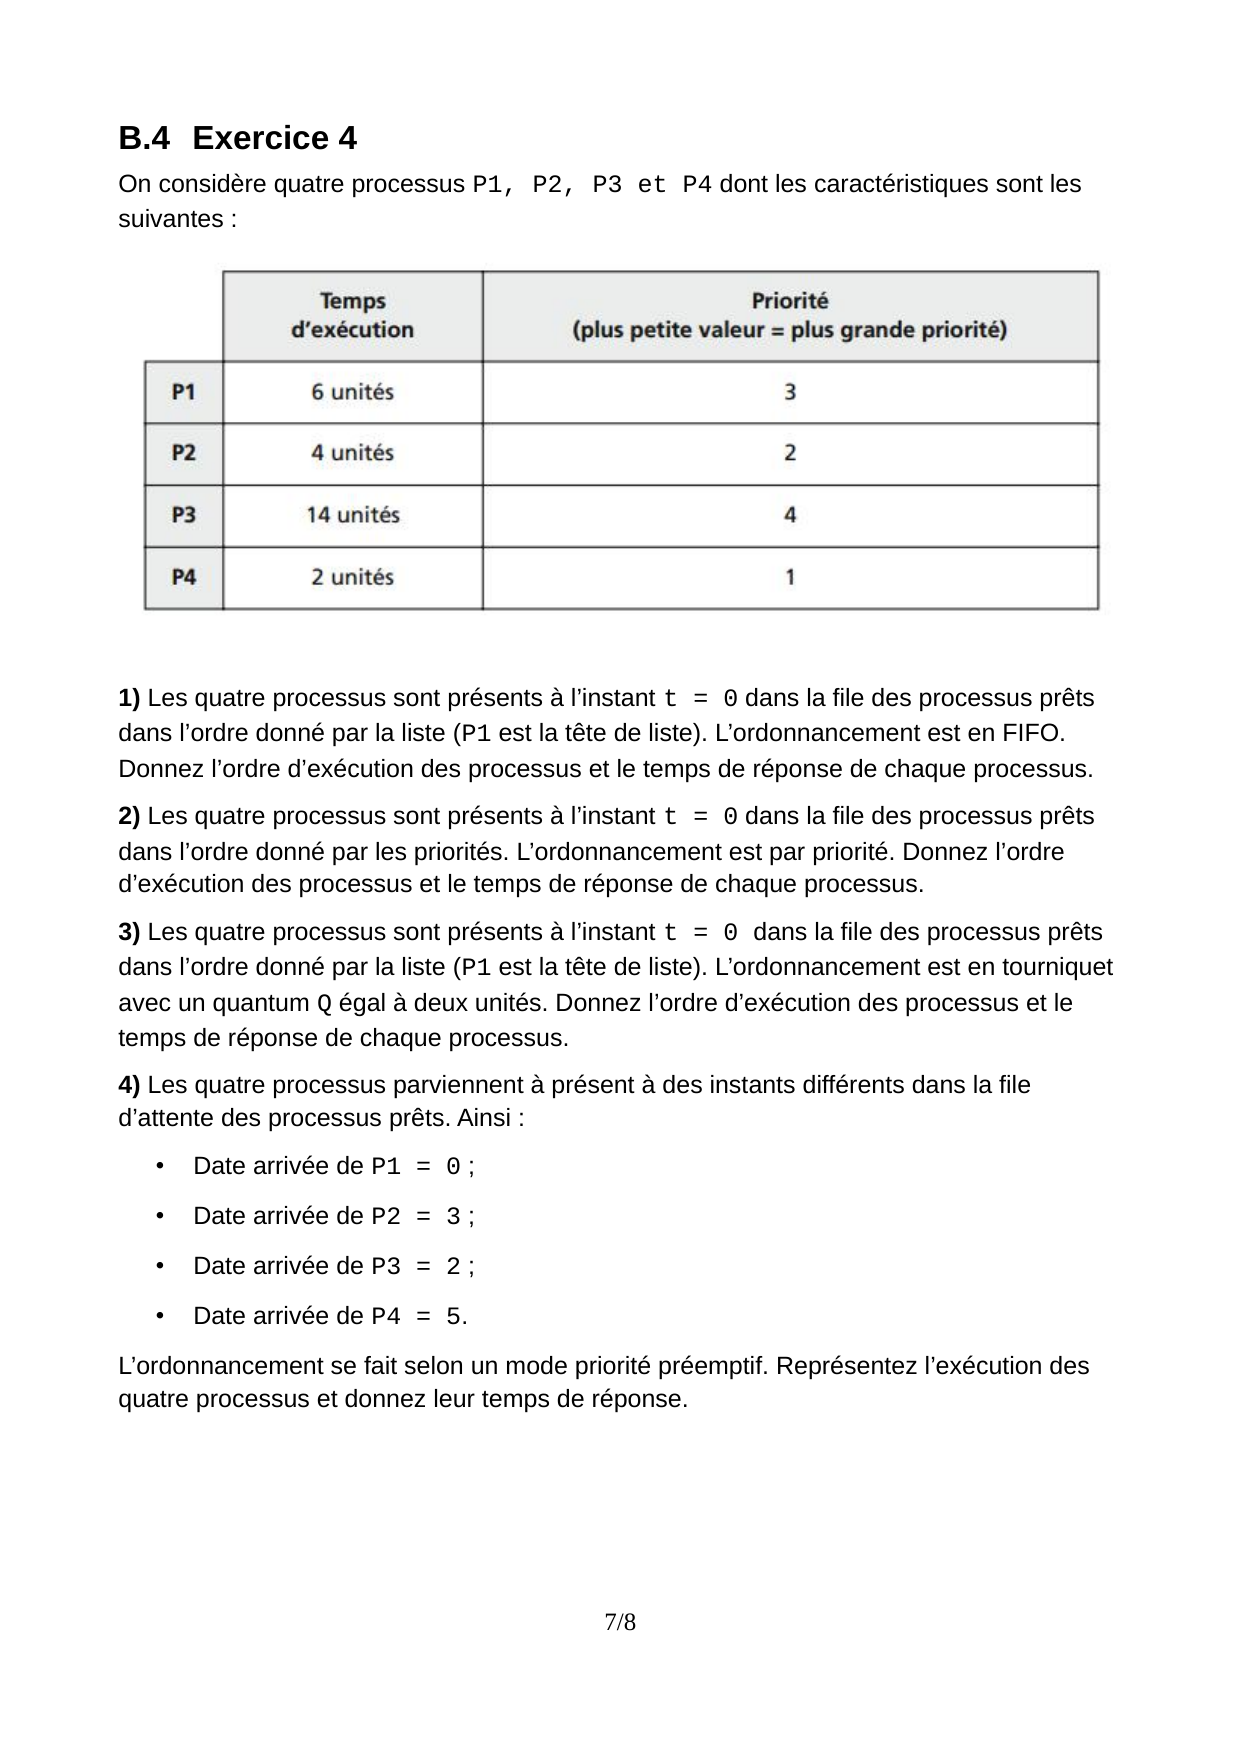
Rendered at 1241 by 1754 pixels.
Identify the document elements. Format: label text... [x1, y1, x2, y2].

text 4) Les quatre processus parviennent à présent à des instants différents dans la file d’attente des processus prêts. Ainsi : [118, 1070, 1122, 1132]
list Date arrivée de P2 = 3 ; [156, 1201, 1122, 1232]
list Date arrivée de P3 = 2 ; [156, 1251, 1122, 1282]
text L’ordonnancement se fait selon un mode priorité préemptif. Représentez l’exécution des quatre processus et donnez leur temps de réponse. [118, 1351, 1122, 1413]
picture [118, 251, 1123, 632]
list Date arrivée de P4 = 5. [156, 1301, 1122, 1332]
subtitle Exercice 4 [118, 118, 1122, 157]
text 3) Les quatre processus sont présents à l’instant t = 0 dans la file des processus prêts dans l’ordre donné par la liste (P1 est la tête de liste). L’ordonnancement est en tourniquet avec un quantum Q égal à deux unités. Donnez l’ordre d’exécution des processus et le temps de réponse de chaque processus. [118, 917, 1122, 1051]
list Date arrivée de P1 = 0 ; [156, 1151, 1122, 1182]
text On considère quatre processus P1, P2, P3 et P4 dont les caractéristiques sont les suivantes : [118, 169, 1122, 233]
text 1) Les quatre processus sont présents à l’instant t = 0 dans la file des processus prêts dans l’ordre donné par la liste (P1 est la tête de liste). L’ordonnancement est en FIFO. Donnez l’ordre d’exécution des processus et le temps de réponse de chaque processus. [118, 683, 1122, 782]
text 2) Les quatre processus sont présents à l’instant t = 0 dans la file des processus prêts dans l’ordre donné par les priorités. L’ordonnancement est par priorité. Donnez l’ordre d’exécution des processus et le temps de réponse de chaque processus. [118, 801, 1122, 898]
